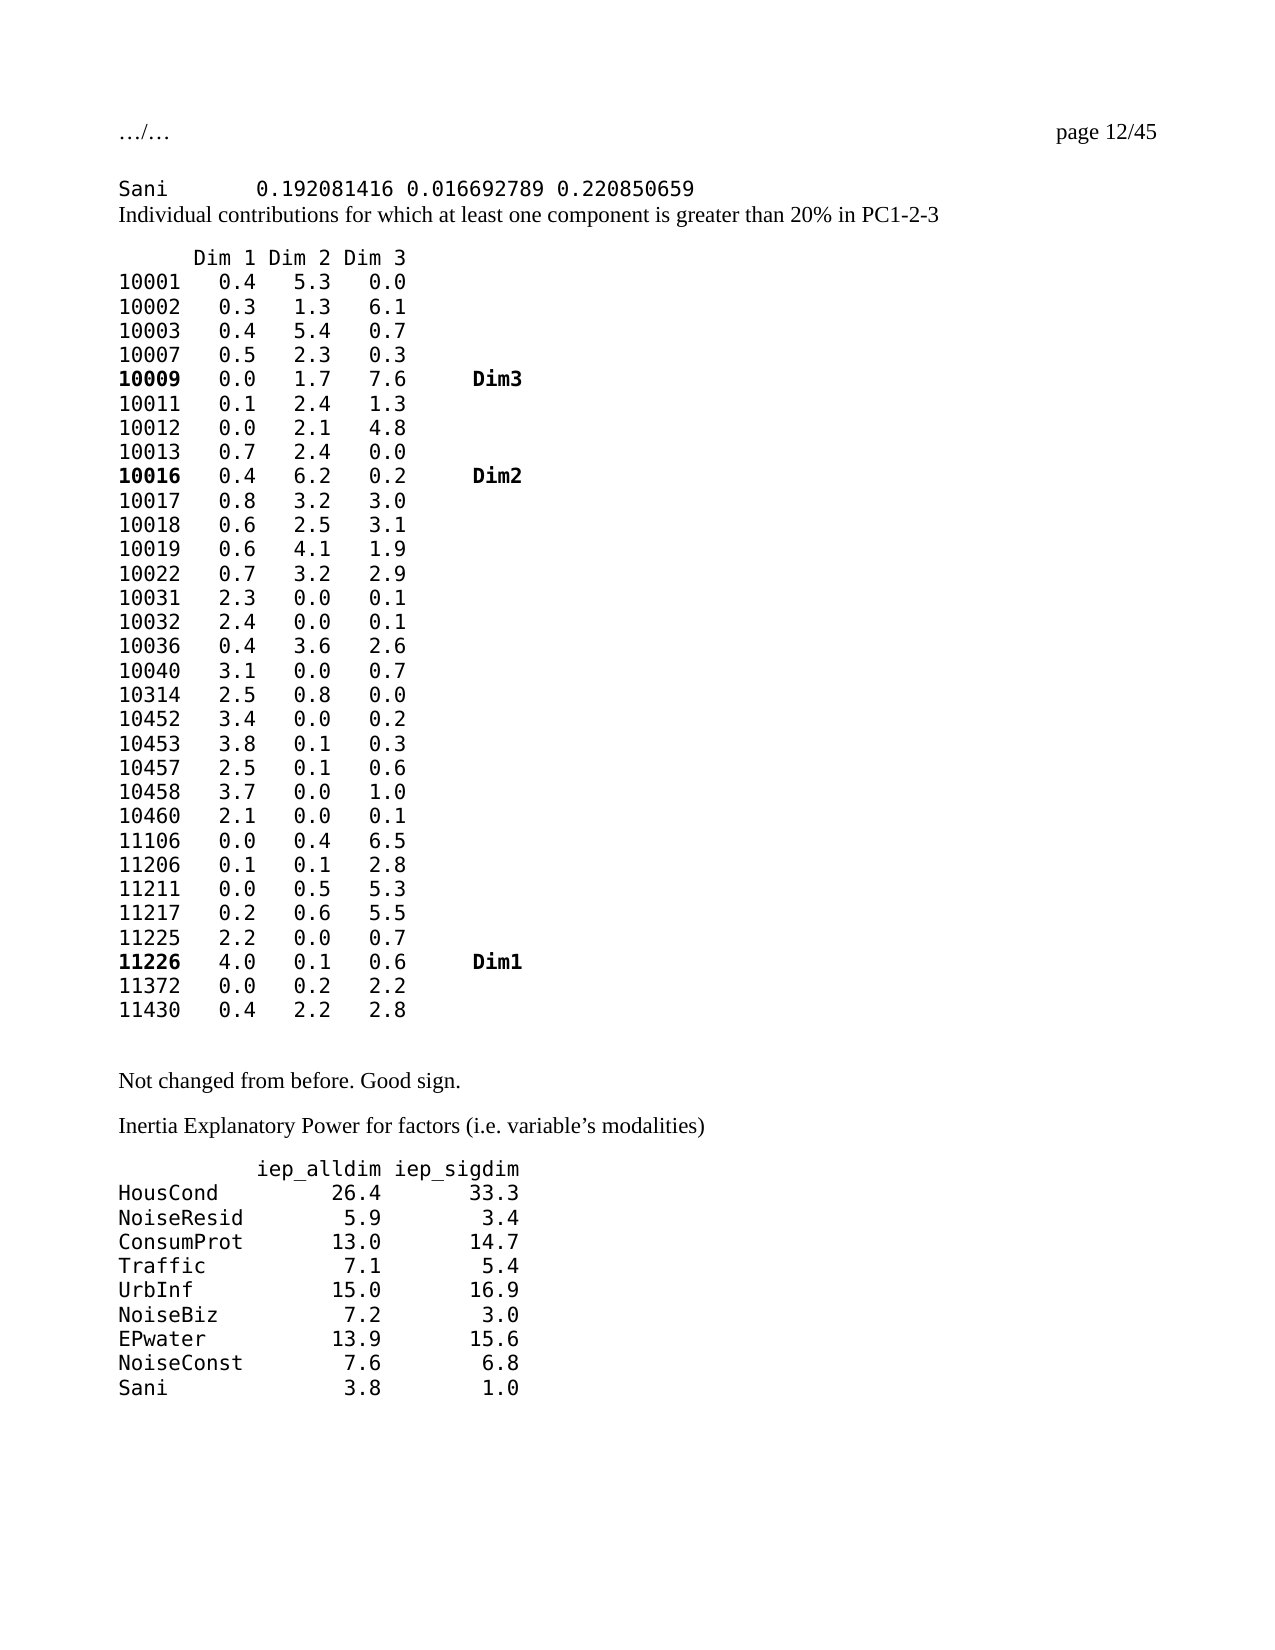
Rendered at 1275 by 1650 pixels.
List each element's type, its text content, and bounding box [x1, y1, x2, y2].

text 10011 0.1 2.4 1.3 [118, 392, 1157, 416]
text 10031 2.3 0.0 0.1 [118, 586, 1157, 610]
text NoiseResid 5.9 3.4 [118, 1206, 1157, 1230]
text iep_alldim iep_sigdim [118, 1157, 1157, 1181]
text HousCond 26.4 33.3 [118, 1181, 1157, 1206]
text 11217 0.2 0.6 5.5 [118, 901, 1157, 926]
text 10036 0.4 3.6 2.6 [118, 634, 1157, 659]
text Traffic 7.1 5.4 [118, 1254, 1157, 1278]
text 10032 2.4 0.0 0.1 [118, 610, 1157, 634]
text NoiseBiz 7.2 3.0 [118, 1303, 1157, 1327]
text 10009 0.0 1.7 7.6 Dim3 [118, 367, 1157, 392]
text 11372 0.0 0.2 2.2 [118, 974, 1157, 998]
text UrbInf 15.0 16.9 [118, 1278, 1157, 1303]
text 11106 0.0 0.4 6.5 [118, 829, 1157, 853]
text 11430 0.4 2.2 2.8 [118, 998, 1157, 1023]
text ConsumProt 13.0 14.7 [118, 1230, 1157, 1254]
text Inertia Explanatory Power for factors (i.e. variable’s modalities) [118, 1112, 1157, 1139]
text Not changed from before. Good sign. [118, 1068, 1157, 1094]
text 10013 0.7 2.4 0.0 [118, 440, 1157, 464]
text 11225 2.2 0.0 0.7 [118, 926, 1157, 950]
text 11226 4.0 0.1 0.6 Dim1 [118, 950, 1157, 974]
text 10019 0.6 4.1 1.9 [118, 537, 1157, 562]
text 11211 0.0 0.5 5.3 [118, 877, 1157, 901]
text 10460 2.1 0.0 0.1 [118, 804, 1157, 829]
text Dim 1 Dim 2 Dim 3 [118, 246, 1157, 270]
text 10314 2.5 0.8 0.0 [118, 683, 1157, 707]
text 10040 3.1 0.0 0.7 [118, 659, 1157, 683]
text 10452 3.4 0.0 0.2 [118, 707, 1157, 732]
text 11206 0.1 0.1 2.8 [118, 853, 1157, 877]
text 10003 0.4 5.4 0.7 [118, 319, 1157, 343]
text Sani 3.8 1.0 [118, 1376, 1157, 1400]
text 10022 0.7 3.2 2.9 [118, 562, 1157, 586]
text 10017 0.8 3.2 3.0 [118, 489, 1157, 513]
text 10457 2.5 0.1 0.6 [118, 756, 1157, 780]
text Individual contributions for which at least one component is greater than 20% in PC1-2-3 [118, 201, 1157, 228]
text 10002 0.3 1.3 6.1 [118, 295, 1157, 319]
text NoiseConst 7.6 6.8 [118, 1351, 1157, 1376]
text 10007 0.5 2.3 0.3 [118, 343, 1157, 367]
text 10001 0.4 5.3 0.0 [118, 270, 1157, 295]
text EPwater 13.9 15.6 [118, 1327, 1157, 1351]
text 10016 0.4 6.2 0.2 Dim2 [118, 464, 1157, 489]
text 10458 3.7 0.0 1.0 [118, 780, 1157, 804]
text 10018 0.6 2.5 3.1 [118, 513, 1157, 537]
text 10453 3.8 0.1 0.3 [118, 732, 1157, 756]
text 10012 0.0 2.1 4.8 [118, 416, 1157, 440]
text Sani 0.192081416 0.016692789 0.220850659 [118, 177, 1157, 201]
